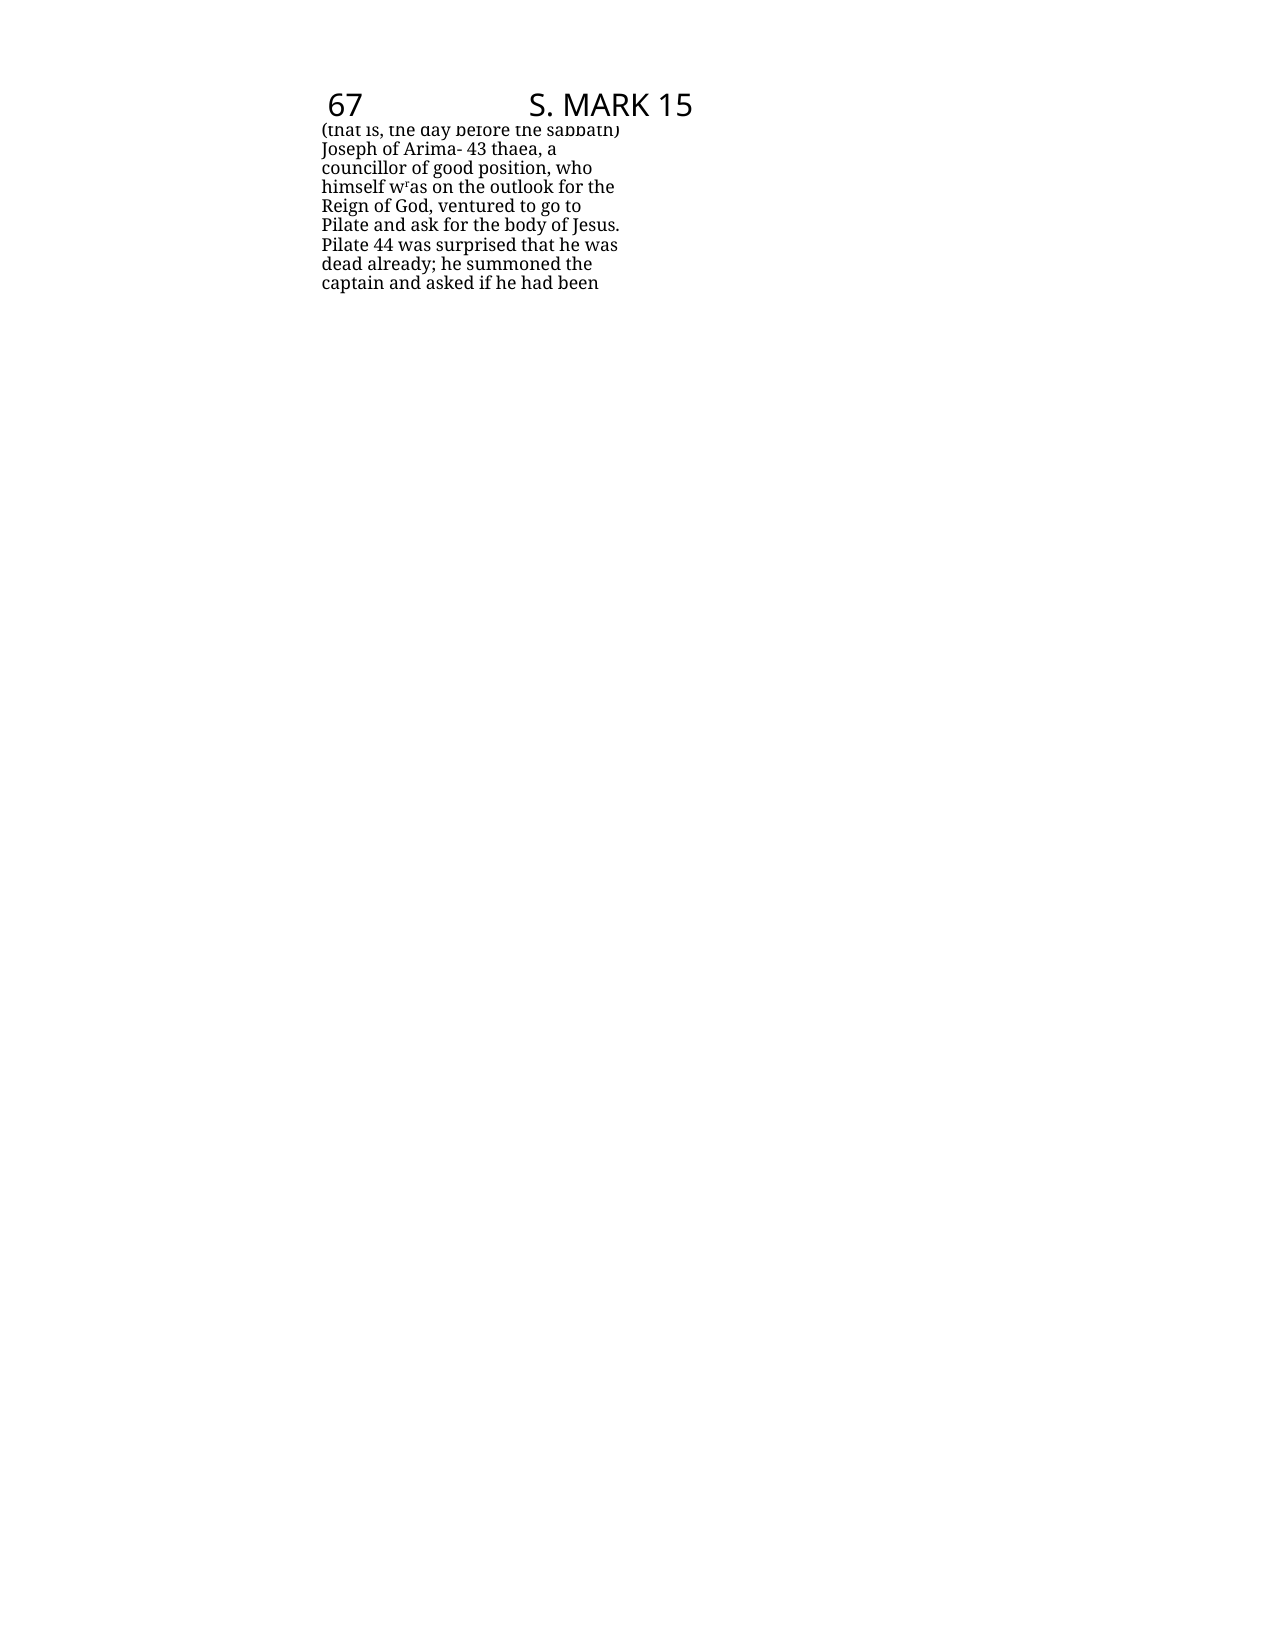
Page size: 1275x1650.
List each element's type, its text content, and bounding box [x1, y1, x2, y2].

text (that is, the day before the sabbath) Joseph of Arima- 43 thaea, a councillor of good posi­tion, who himself wras on the outlook for the Reign of God, ventured to go to Pilate and ask for the body of Jesus. Pilate 44 was surprised that he was dead already; he summoned the cap­tain and asked if he had been [321, 121, 628, 293]
